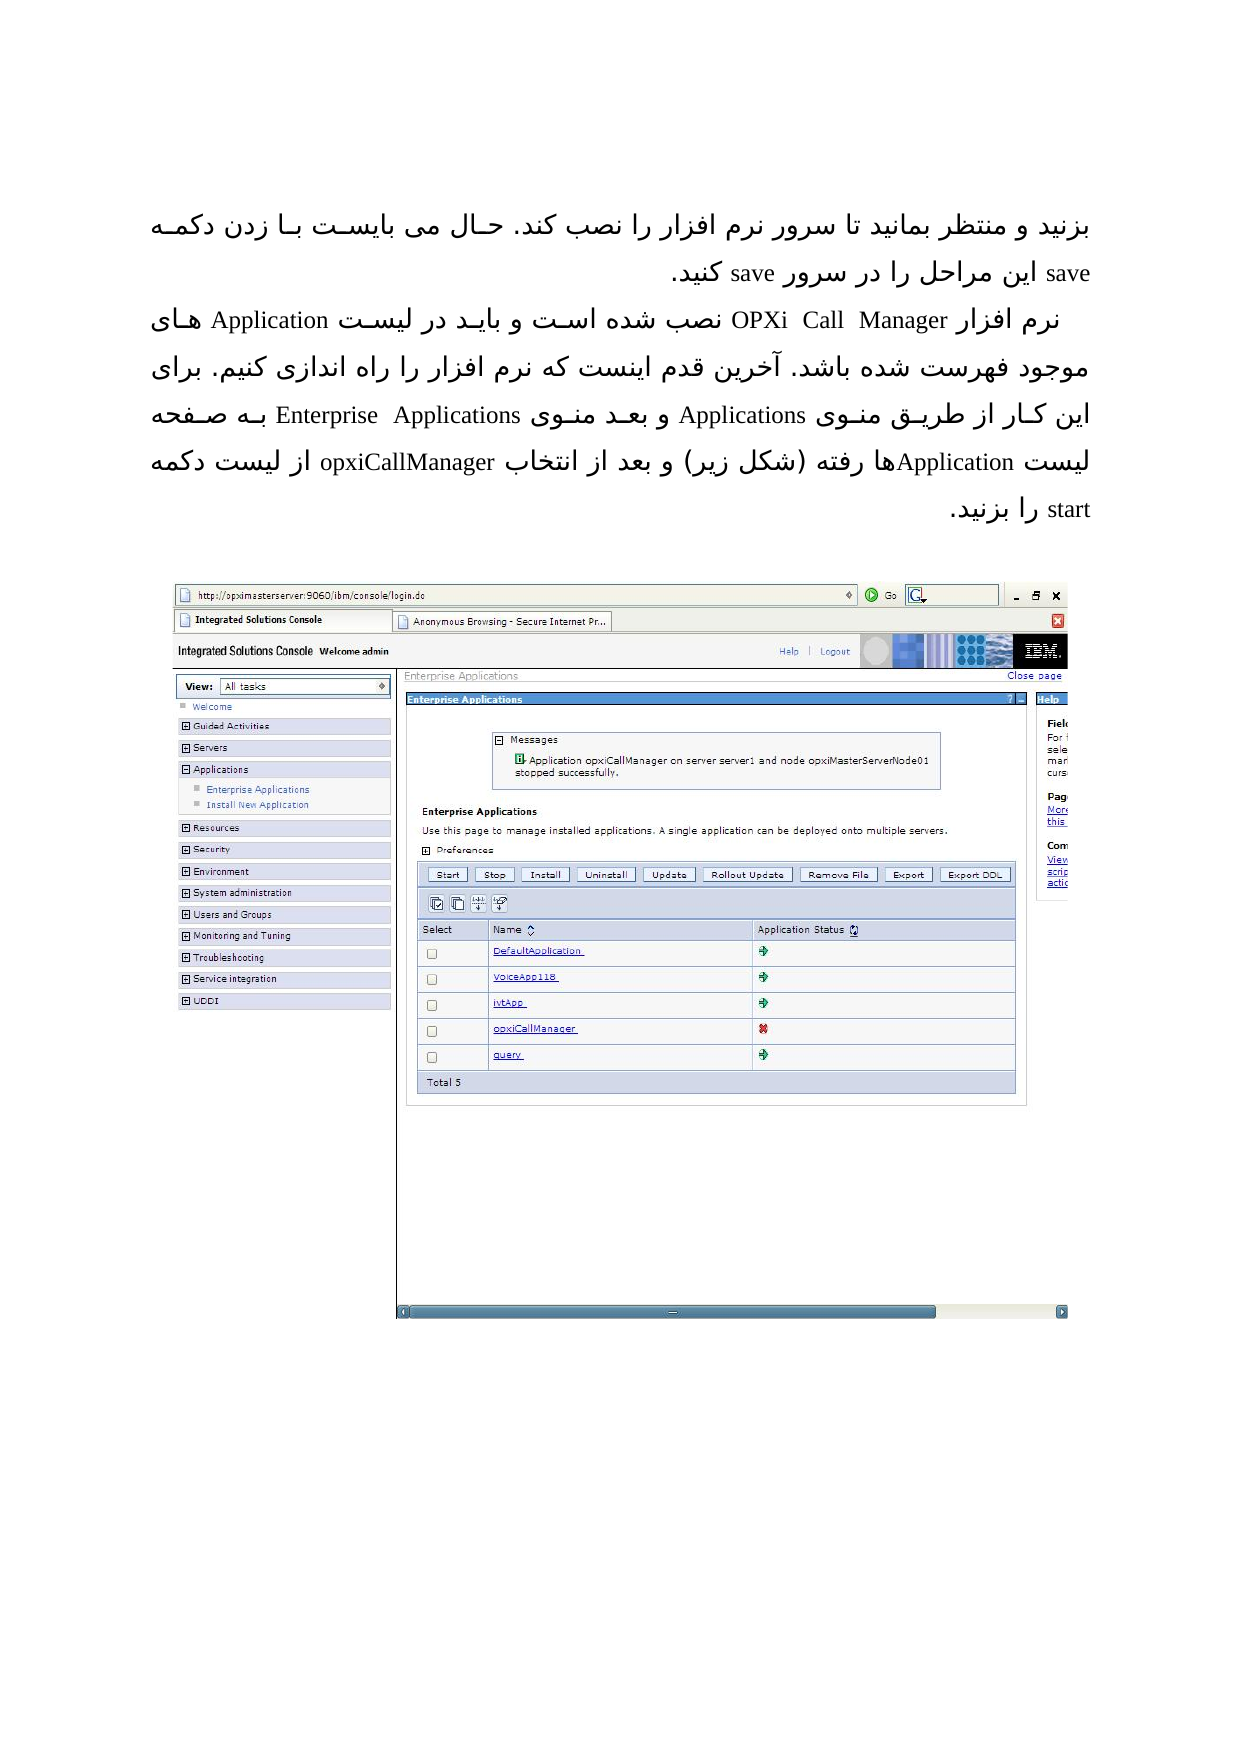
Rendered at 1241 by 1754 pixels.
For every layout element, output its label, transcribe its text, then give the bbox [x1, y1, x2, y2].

text در صفحه بعدگزینه Opxi Call Manager SIP Application را انتخاب و سپس دکمه Next را بزنید. با این کار شما به آخرین صفحه از مراحل نصب می رسید. دکمه Finish را بزنید و منتظر بمانید تا سرور نرم افزار را نصب کند. حال می بایست با زدن دکمه save این مراحل را در سرور save کنید. [150, 209, 1091, 288]
picture [172, 581, 1068, 1319]
text نرم افزار OPXi Call Manager نصب شده است و باید در لیست Application های موجود فهرست شده باشد. آخرین قدم اینست که نرم افزار را راه اندازی کنیم. برای این کار از طریق منوی Applications و بعد منوی Enterprise Applications به صفحه لیست Applicationها رفته (شکل زیر) و بعد از انتخاب opxiCallManager از لیست دکمه start را بزنید. [150, 304, 1091, 524]
